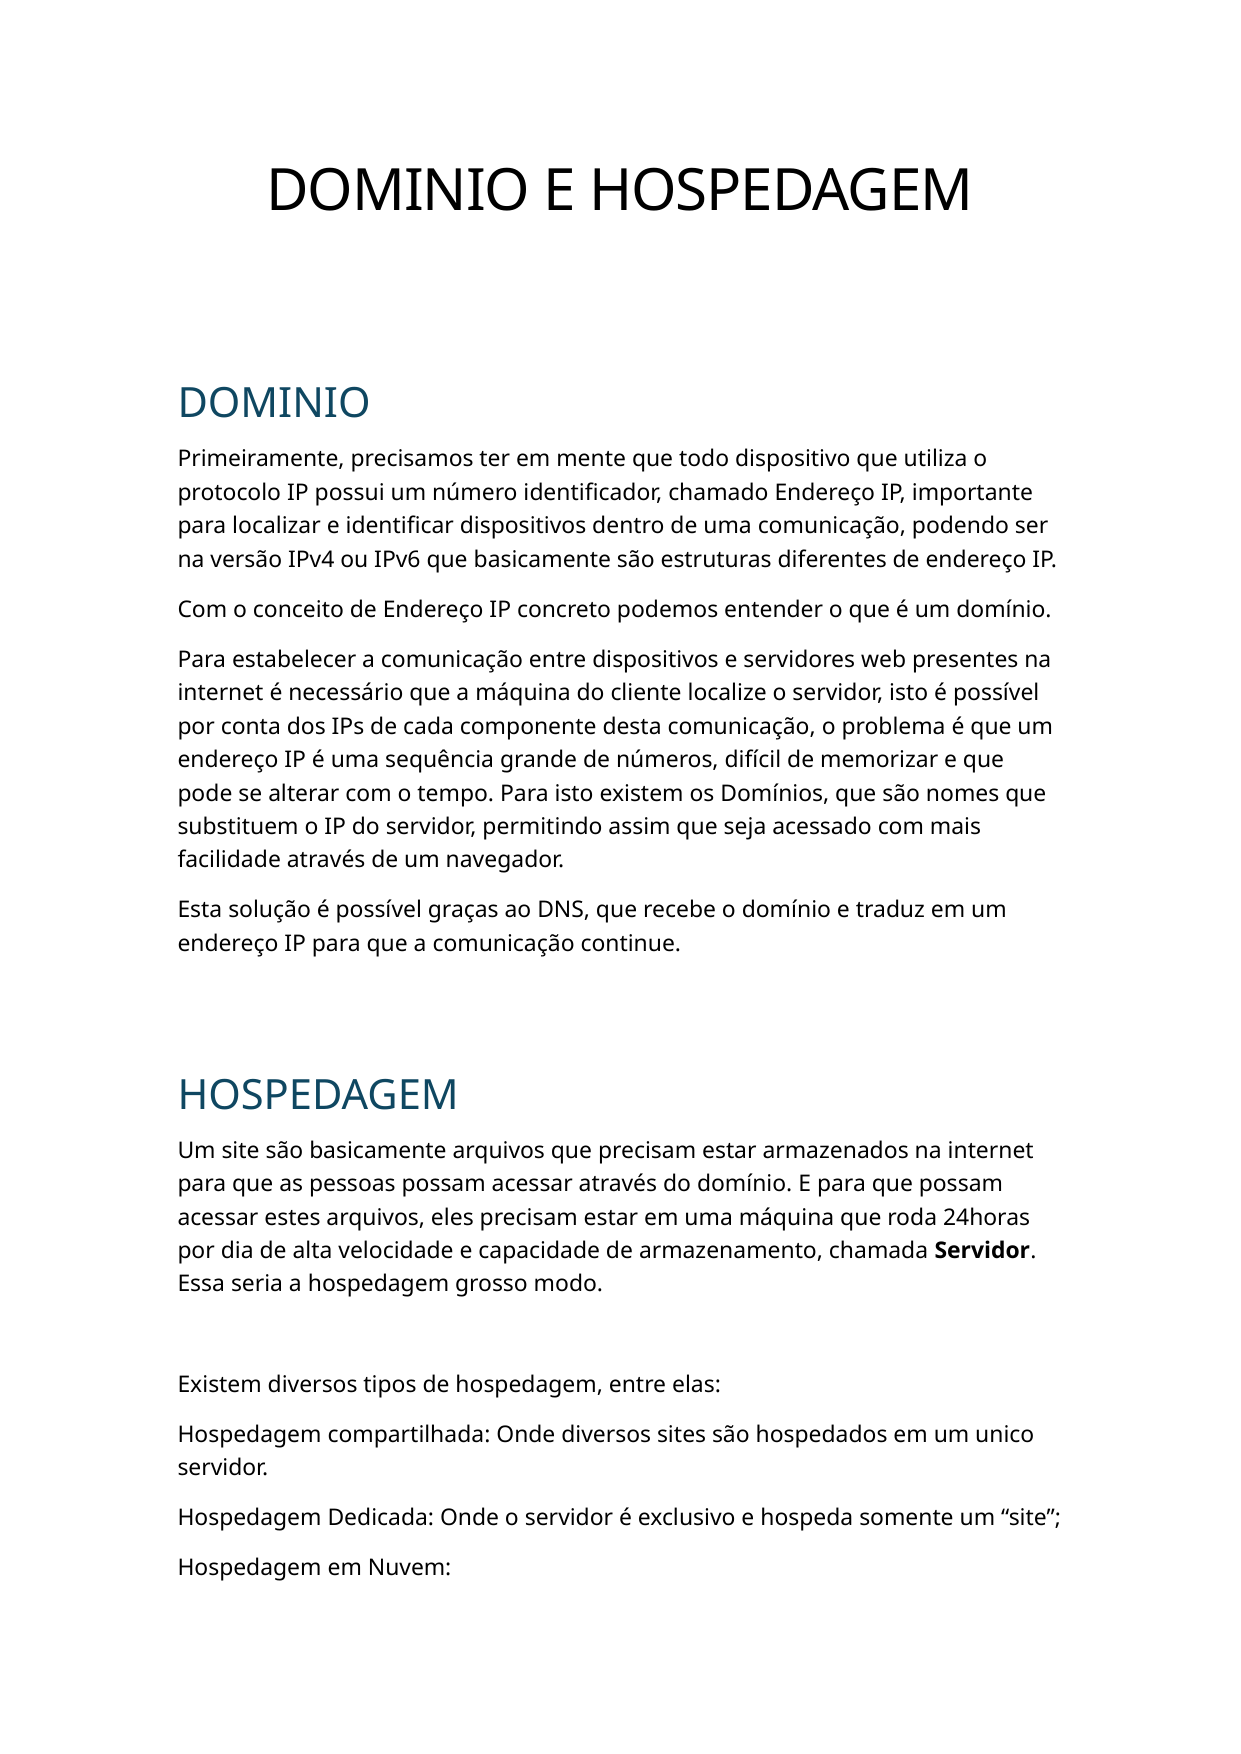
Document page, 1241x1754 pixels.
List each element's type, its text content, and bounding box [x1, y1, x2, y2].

text Hospedagem em Nuvem: [177, 1551, 1063, 1583]
text Primeiramente, precisamos ter em mente que todo dispositivo que utiliza o protocolo IP possui um número identificador, chamado Endereço IP, importante para localizar e identificar dispositivos dentro de uma comunicação, podendo ser na versão IPv4 ou IPv6 que basicamente são estruturas diferentes de endereço IP. [177, 442, 1063, 574]
text Com o conceito de Endereço IP concreto podemos entender o que é um domínio. [177, 593, 1063, 624]
text Hospedagem compartilhada: Onde diversos sites são hospedados em um unico servidor. [177, 1418, 1063, 1482]
text DOMINIO E HOSPEDAGEM [177, 148, 1063, 227]
text Existem diversos tipos de hospedagem, entre elas: [177, 1368, 1063, 1399]
text Esta solução é possível graças ao DNS, que recebe o domínio e traduz em um endereço IP para que a comunicação continue. [177, 893, 1063, 958]
subtitle DOMINIO [177, 373, 1063, 430]
subtitle HOSPEDAGEM [177, 1064, 1063, 1121]
text Para estabelecer a comunicação entre dispositivos e servidores web presentes na internet é necessário que a máquina do cliente localize o servidor, isto é possível por conta dos IPs de cada componente desta comunicação, o problema é que um endereço IP é uma sequência grande de números, difícil de memorizar e que pode se alterar com o tempo. Para isto existem os Domínios, que são nomes que substituem o IP do servidor, permitindo assim que seja acessado com mais facilidade através de um navegador. [177, 643, 1063, 874]
text Um site são basicamente arquivos que precisam estar armazenados na internet para que as pessoas possam acessar através do domínio. E para que possam acessar estes arquivos, eles precisam estar em uma máquina que roda 24horas por dia de alta velocidade e capacidade de armazenamento, chamada Servidor. Essa seria a hospedagem grosso modo. [177, 1134, 1063, 1299]
text Hospedagem Dedicada: Onde o servidor é exclusivo e hospeda somente um “site”; [177, 1501, 1063, 1532]
